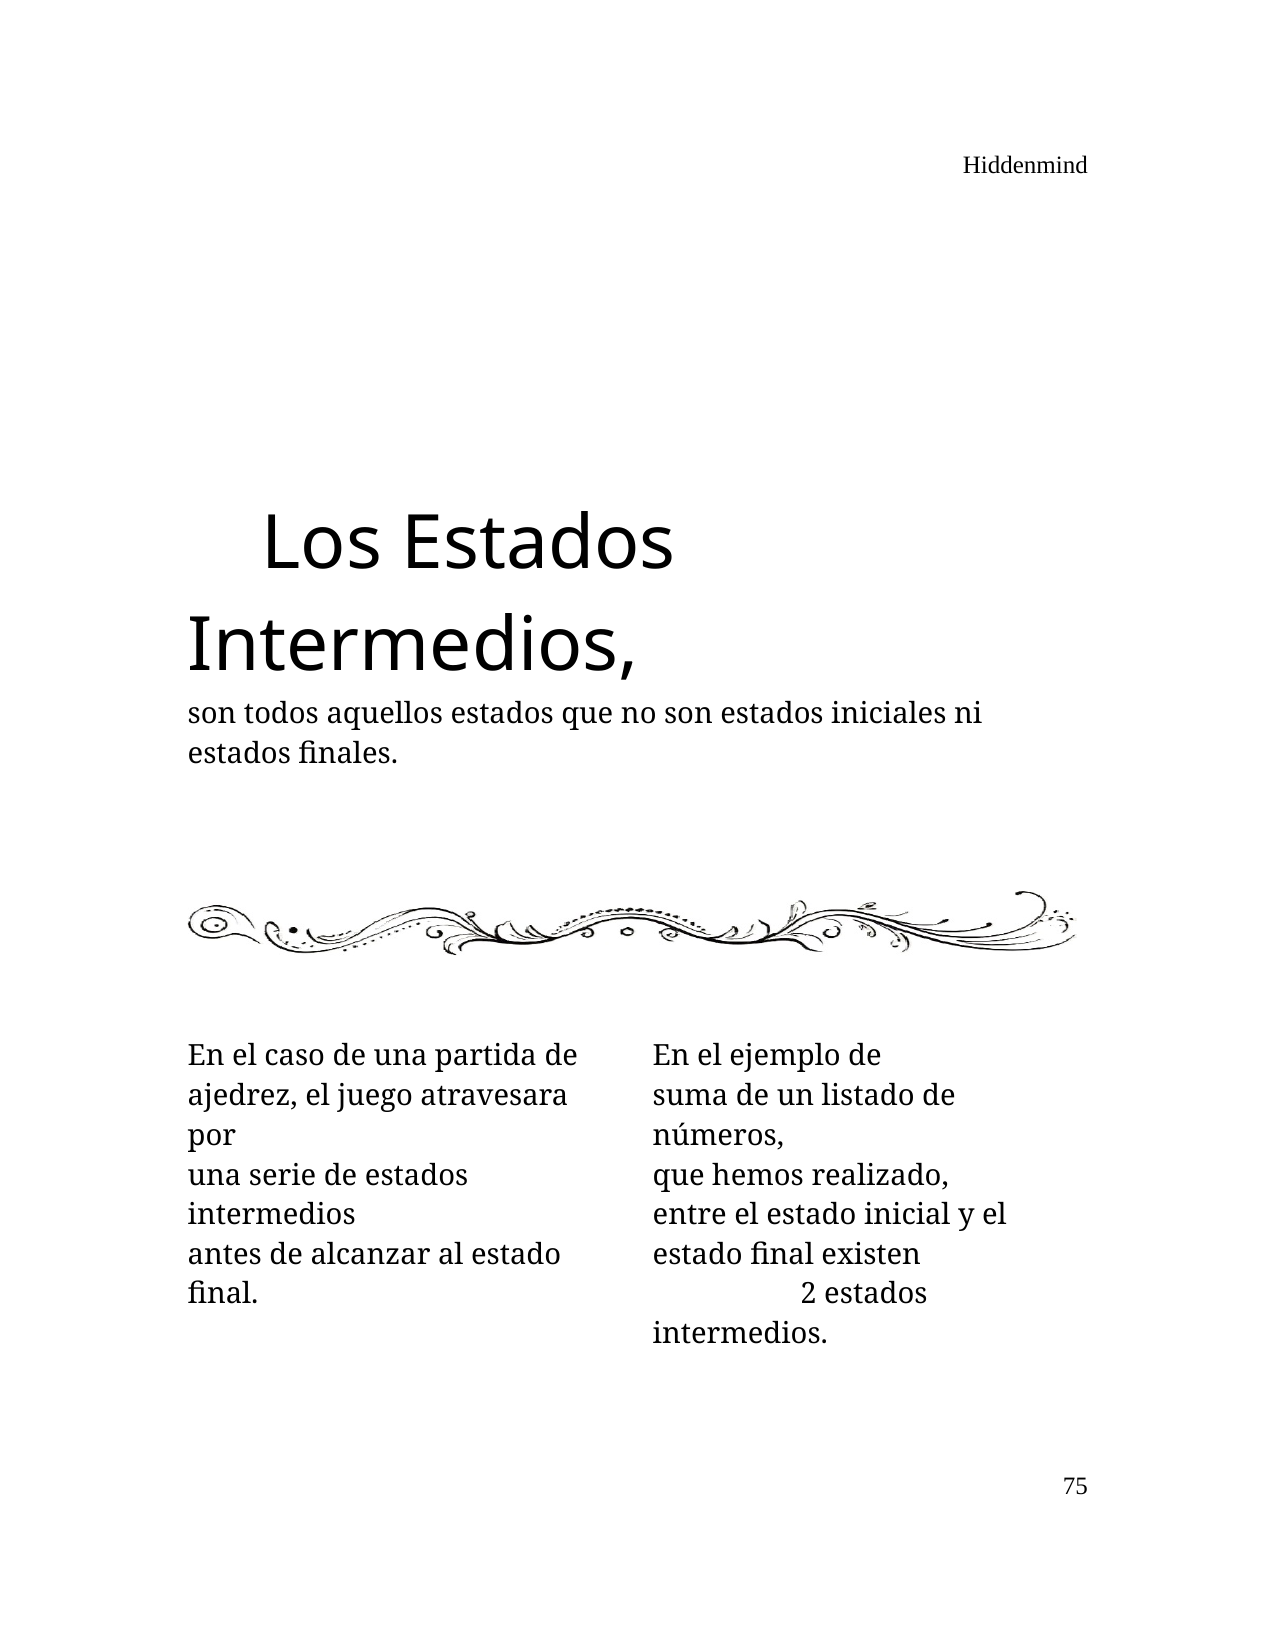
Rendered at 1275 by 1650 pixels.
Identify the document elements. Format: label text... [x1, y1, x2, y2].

text Los Estados Intermedios, [187, 488, 1087, 692]
text son todos aquellos estados que no son estados iniciales ni estados finales. [187, 692, 1087, 772]
text entre el estado inicial y el estado final existen [652, 1193, 1087, 1273]
picture [187, 890, 1077, 956]
text antes de alcanzar al estado final. [187, 1233, 622, 1312]
text suma de un listado de números, [652, 1074, 1087, 1154]
text En el caso de una partida de ajedrez, el juego atravesara por [187, 1035, 622, 1154]
text En el ejemplo de [652, 1035, 1087, 1074]
text una serie de estados intermedios [187, 1154, 622, 1233]
text 2 estados intermedios. [652, 1273, 1087, 1352]
text que hemos realizado, [652, 1154, 1087, 1193]
